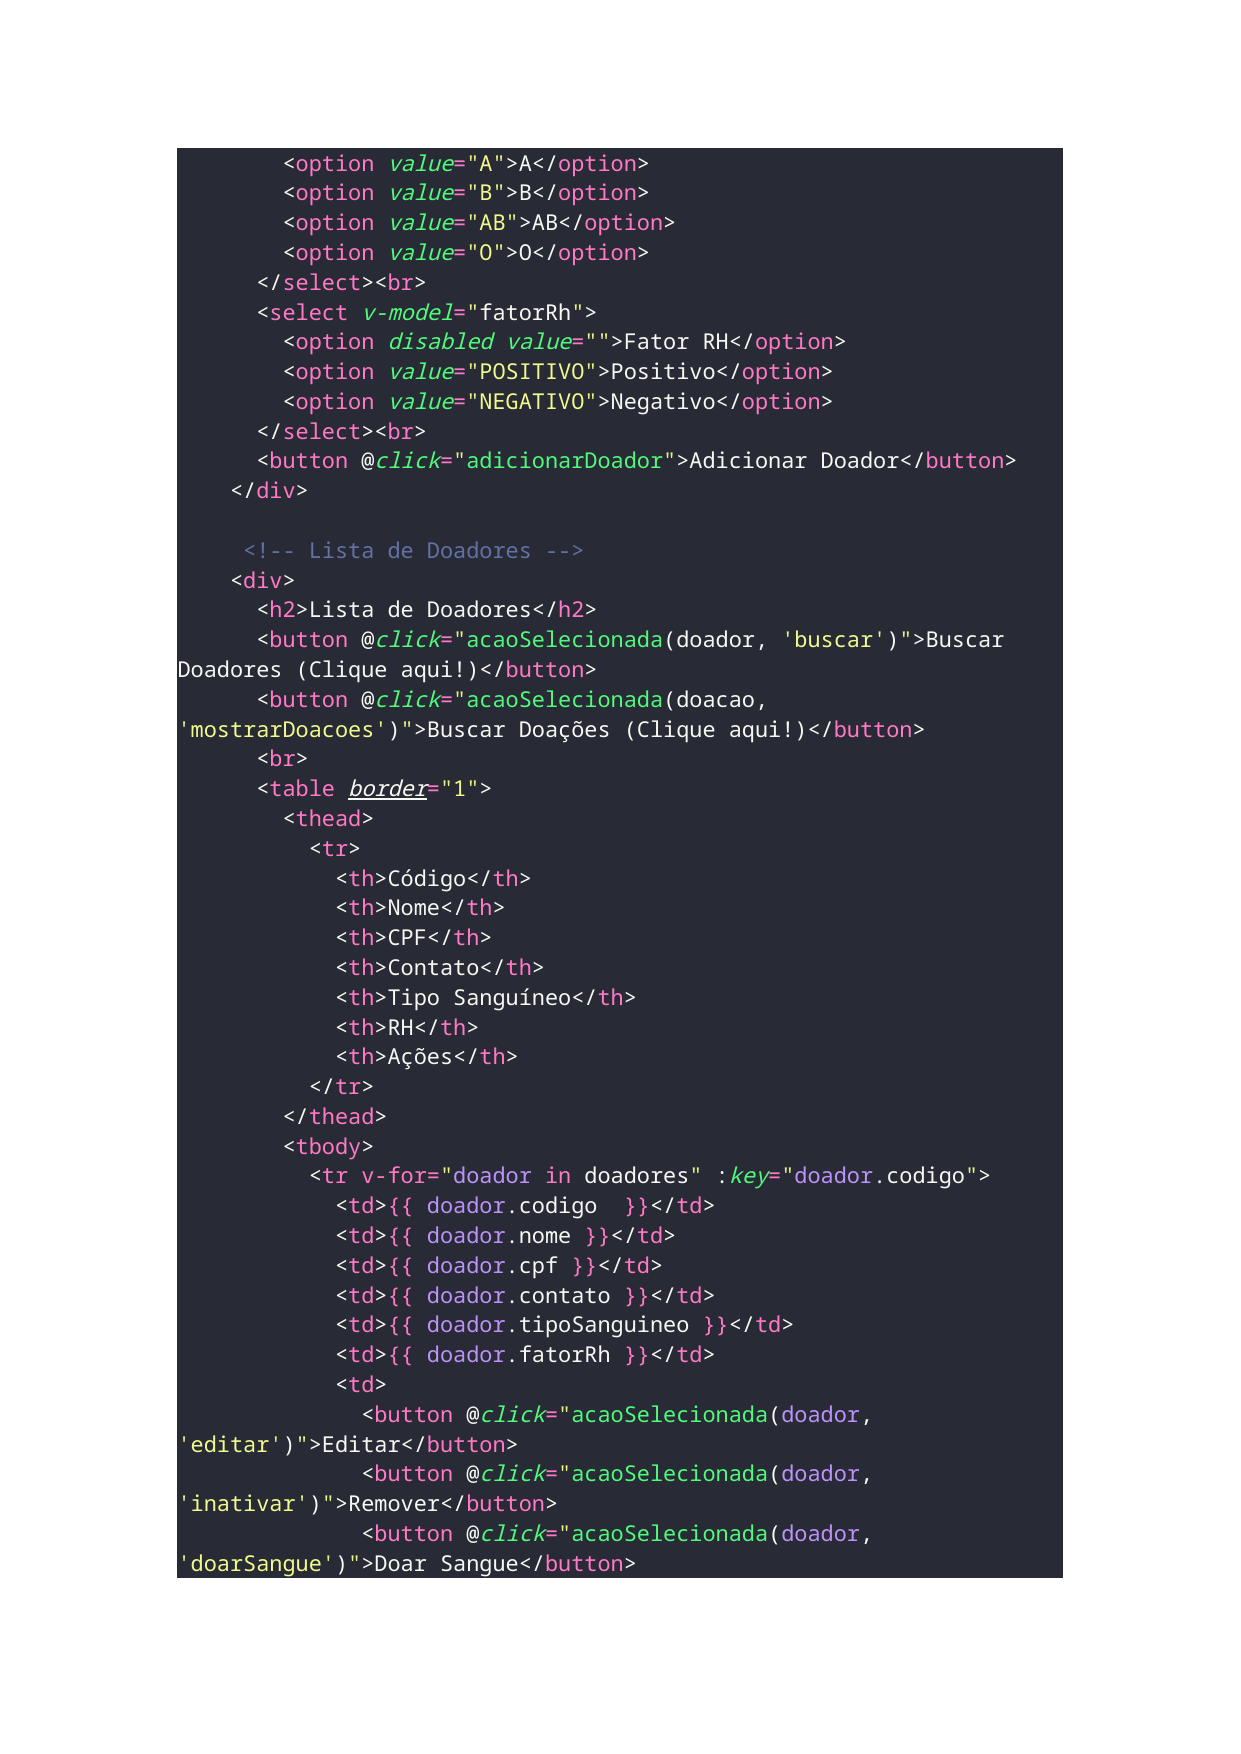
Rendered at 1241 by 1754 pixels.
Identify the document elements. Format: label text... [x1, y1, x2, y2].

text </select><br> [177, 416, 1063, 446]
text <tr v-for="doador in doadores" :key="doador.codigo"> [177, 1161, 1063, 1190]
text <th>Contato</th> [177, 952, 1063, 982]
text <div> [177, 565, 1063, 594]
text <button @click="adicionarDoador">Adicionar Doador</button> [177, 446, 1063, 475]
text <button @click="acaoSelecionada(doador, 'buscar')">Buscar Doadores (Clique aqui!)</button> [177, 624, 1063, 684]
text <option value="B">B</option> [177, 177, 1063, 207]
text <button @click="acaoSelecionada(doador, 'editar')">Editar</button> [177, 1399, 1063, 1458]
text <td>{{ doador.fatorRh }}</td> [177, 1339, 1063, 1369]
text <br> [177, 743, 1063, 773]
text <option value="AB">AB</option> [177, 207, 1063, 237]
text </select><br> [177, 267, 1063, 297]
text <option value="A">A</option> [177, 148, 1063, 177]
text <option value="NEGATIVO">Negativo</option> [177, 386, 1063, 416]
text <th>Ações</th> [177, 1041, 1063, 1071]
text <th>CPF</th> [177, 922, 1063, 952]
text <td>{{ doador.contato }}</td> [177, 1280, 1063, 1309]
text <option value="O">O</option> [177, 237, 1063, 267]
text <td> [177, 1369, 1063, 1399]
text <td>{{ doador.tipoSanguineo }}</td> [177, 1309, 1063, 1339]
text <td>{{ doador.nome }}</td> [177, 1220, 1063, 1250]
text <option disabled value="">Fator RH</option> [177, 326, 1063, 356]
text <h2>Lista de Doadores</h2> [177, 594, 1063, 624]
text <tr> [177, 833, 1063, 863]
text </tr> [177, 1071, 1063, 1101]
text <td>{{ doador.cpf }}</td> [177, 1250, 1063, 1280]
text <option value="POSITIVO">Positivo</option> [177, 356, 1063, 386]
text <select v-model="fatorRh"> [177, 297, 1063, 326]
text <thead> [177, 803, 1063, 833]
text <th>Nome</th> [177, 892, 1063, 922]
text <th>Tipo Sanguíneo</th> [177, 982, 1063, 1012]
text <button @click="acaoSelecionada(doador, 'inativar')">Remover</button> [177, 1458, 1063, 1518]
text <th>Código</th> [177, 863, 1063, 892]
text <tbody> [177, 1131, 1063, 1161]
text </div> [177, 475, 1063, 505]
text <table border="1"> [177, 773, 1063, 803]
text </thead> [177, 1101, 1063, 1131]
text <button @click="acaoSelecionada(doacao, 'mostrarDoacoes')">Buscar Doações (Clique aqui!)</button> [177, 684, 1063, 743]
text <th>RH</th> [177, 1012, 1063, 1041]
text <!-- Lista de Doadores --> [177, 535, 1063, 565]
text <td>{{ doador.codigo }}</td> [177, 1190, 1063, 1220]
text <button @click="acaoSelecionada(doador, 'doarSangue')">Doar Sangue</button> [177, 1518, 1063, 1578]
